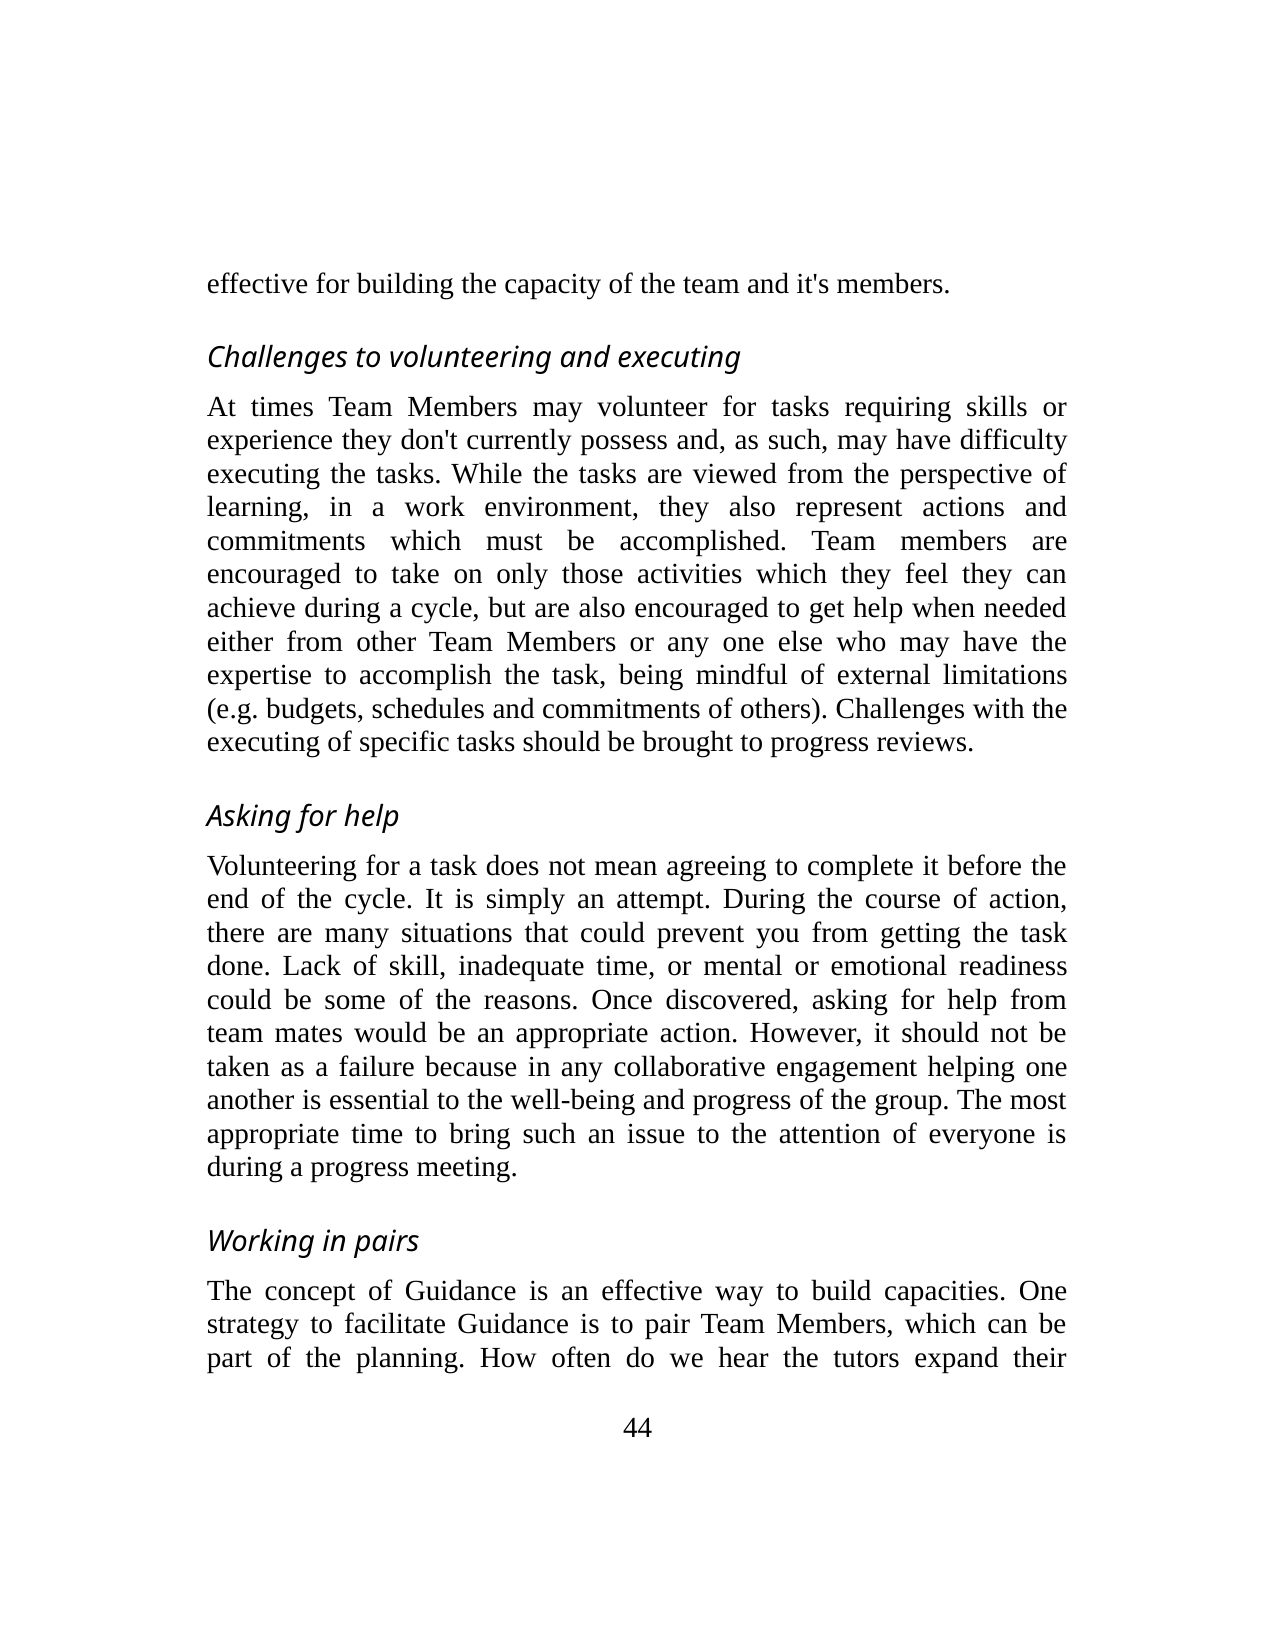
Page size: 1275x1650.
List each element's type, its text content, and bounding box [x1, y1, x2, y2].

text The concept of Guidance is an effective way to build capacities. One strategy to facilitate Guidance is to pair Team Members, which can be part of the planning. How often do we hear the tutors expand their [207, 1273, 1068, 1373]
subtitle Challenges to volunteering and executing [207, 337, 1068, 376]
text effective for building the capacity of the team and it's members. [207, 266, 1068, 299]
subtitle Working in pairs [207, 1221, 1068, 1260]
text Volunteering for a task does not mean agreeing to complete it before the end of the cycle. It is simply an attempt. During the course of action, there are many situations that could prevent you from getting the task done. Lack of skill, inadequate time, or mental or emotional readiness could be some of the reasons. Once discovered, asking for help from team mates would be an appropriate action. However, it should not be taken as a failure because in any collaborative engagement helping one another is essential to the well-being and progress of the group. The most appropriate time to bring such an issue to the attention of everyone is during a progress meeting. [207, 848, 1068, 1183]
subtitle Asking for help [207, 795, 1068, 835]
text At times Team Members may volunteer for tasks requiring skills or experience they don't currently possess and, as such, may have difficulty executing the tasks. While the tasks are viewed from the perspective of learning, in a work environment, they also represent actions and commitments which must be accomplished. Team members are encouraged to take on only those activities which they feel they can achieve during a cycle, but are also encouraged to get help when needed either from other Team Members or any one else who may have the expertise to accomplish the task, being mindful of external limitations (e.g. budgets, schedules and commitments of others). Challenges with the executing of specific tasks should be brought to progress reviews. [207, 389, 1068, 758]
